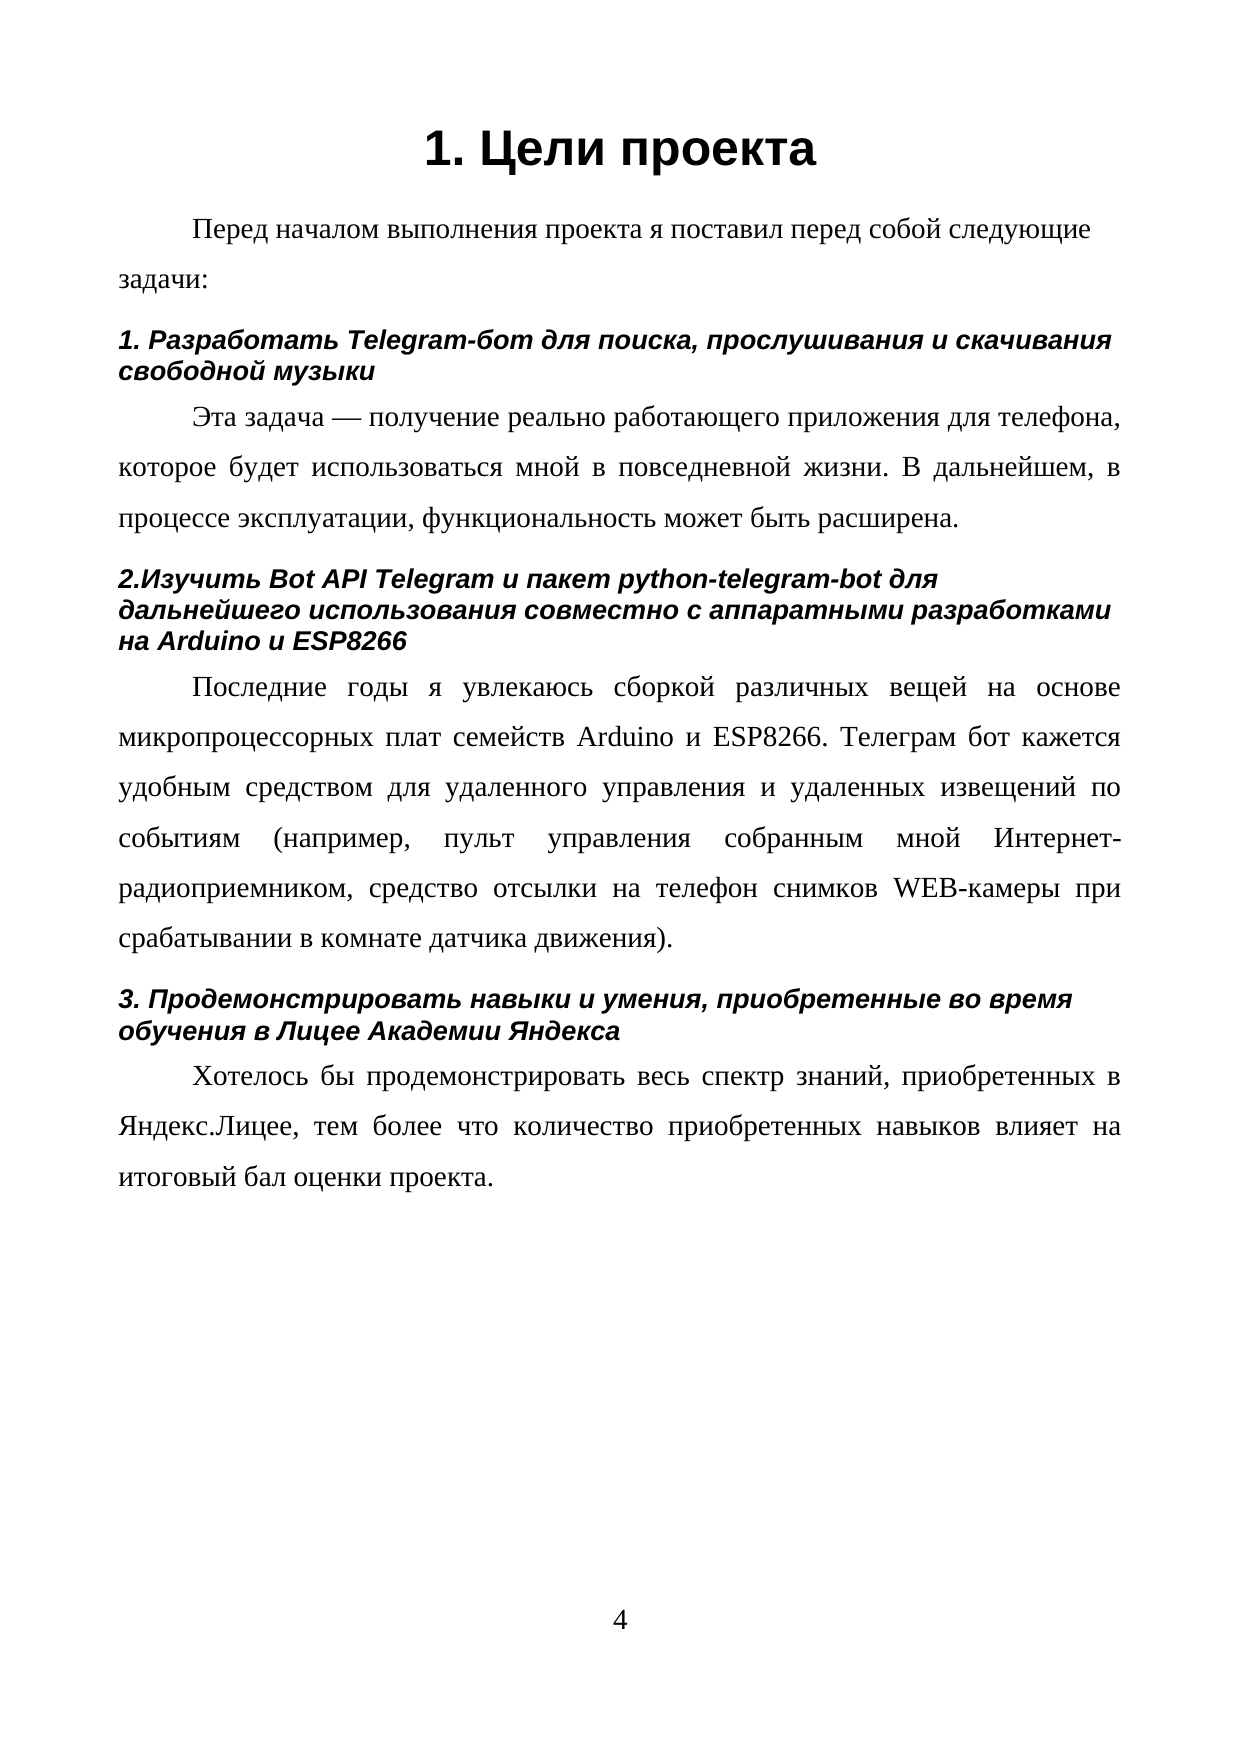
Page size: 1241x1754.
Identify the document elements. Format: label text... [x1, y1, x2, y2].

subtitle 1. Разработать Telegram-бот для поиска, прослушивания и скачивания свободной музыки [118, 324, 1122, 387]
subtitle 2.Изучить Bot API Telegram и пакет python-telegram-bot для дальнейшего использования совместно с аппаратными разработками на Arduino и ESP8266 [118, 563, 1122, 656]
text Хотелось бы продемонстрировать весь спектр знаний, приобретенных в Яндекс.Лицее, тем более что количество приобретенных навыков влияет на итоговый бал оценки проекта. [118, 1058, 1122, 1192]
subtitle 1. Цели проекта [118, 118, 1122, 176]
subtitle 3. Продемонстрировать навыки и умения, приобретенные во время обучения в Лицее Академии Яндекса [118, 983, 1122, 1046]
text задачи: [118, 261, 1122, 295]
text Последние годы я увлекаюсь сборкой различных вещей на основе микропроцессорных плат семейств Arduino и ESP8266. Телеграм бот кажется удобным средством для удаленного управления и удаленных извещений по событиям (например, пульт управления собранным мной Интернет-радиоприемником, средство отсылки на телефон снимков WEB-камеры при срабатывании в комнате датчика движения). [118, 669, 1122, 954]
text Перед началом выполнения проекта я поставил перед собой следующие [118, 211, 1122, 244]
text Эта задача — получение реально работающего приложения для телефона, которое будет использоваться мной в повседневной жизни. В дальнейшем, в процессе эксплуатации, функциональность может быть расширена. [118, 399, 1122, 533]
